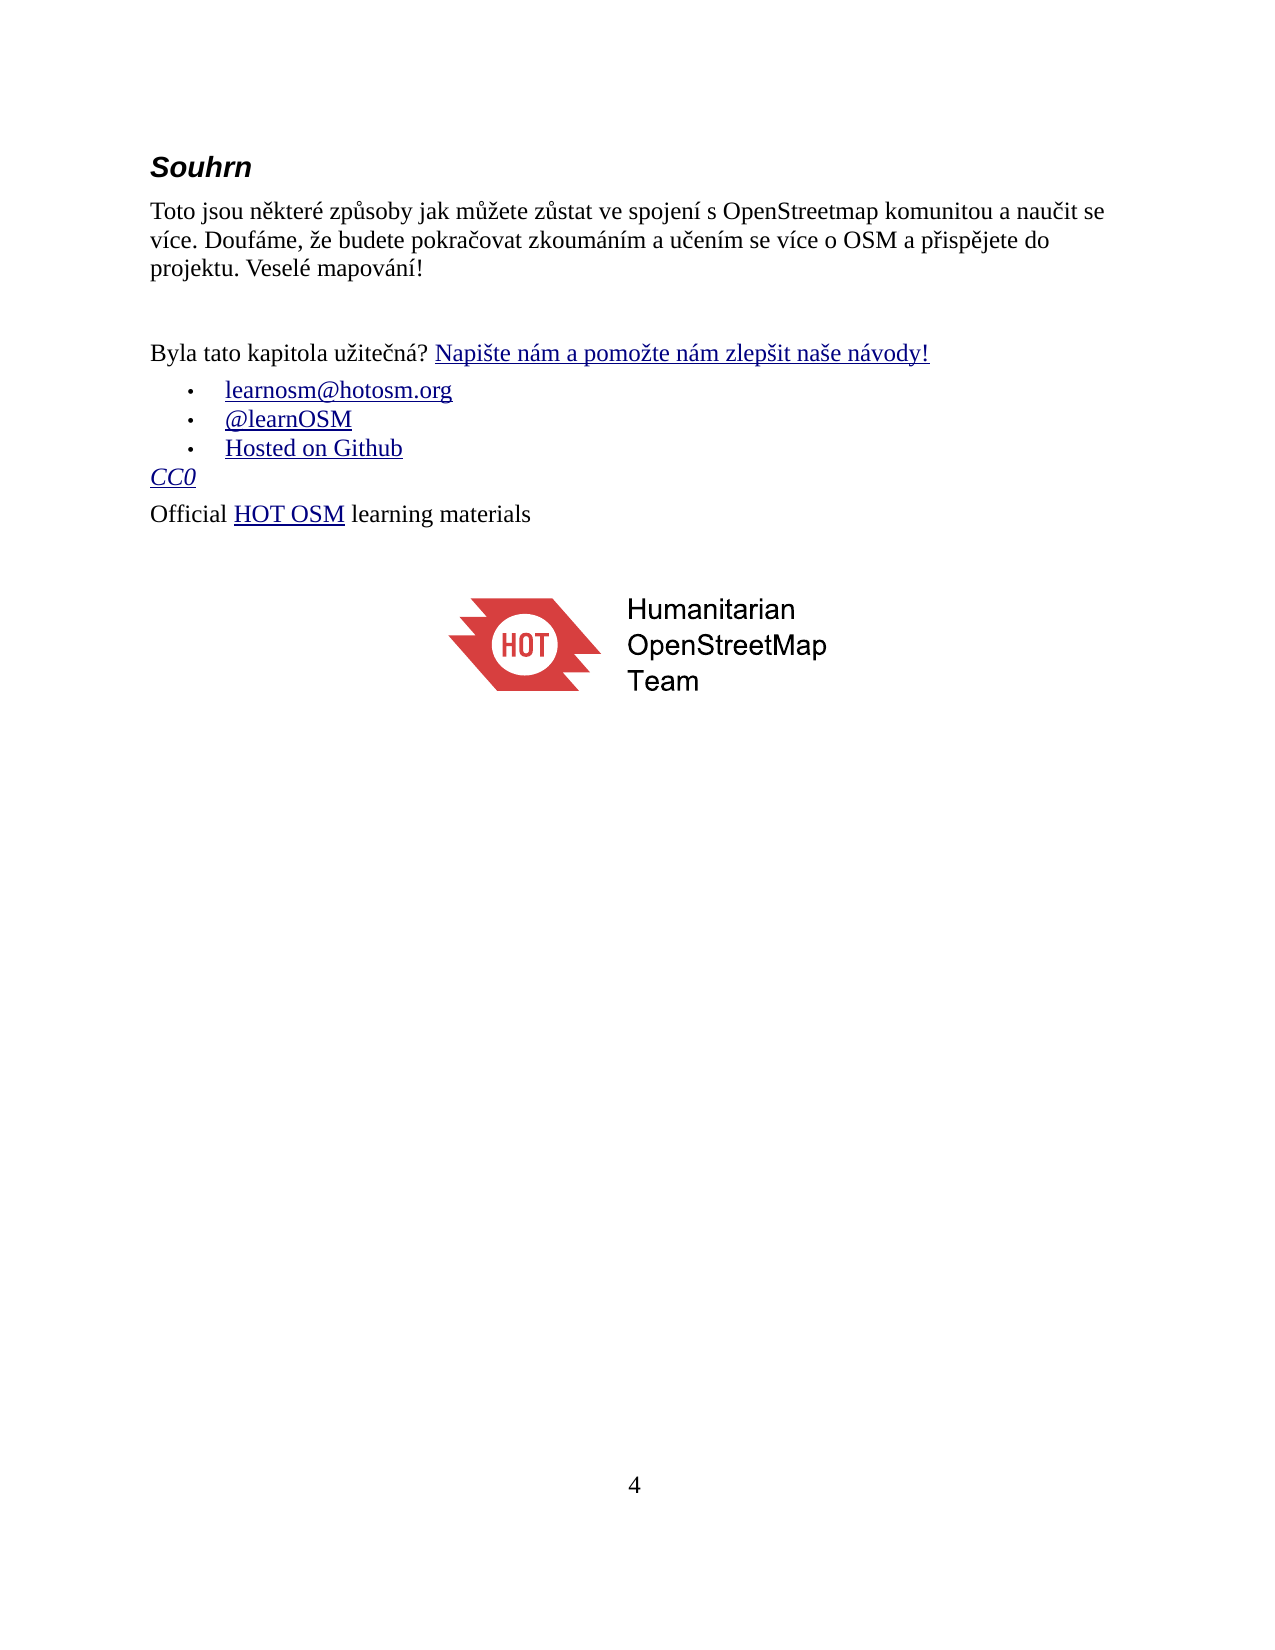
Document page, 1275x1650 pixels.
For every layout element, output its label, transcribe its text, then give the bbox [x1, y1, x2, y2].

list Hosted on Github [187, 433, 1125, 462]
list @learnOSM [187, 404, 1125, 433]
list learnosm@hotosm.org [187, 376, 1125, 404]
text Byla tato kapitola užitečná? Napište nám a pomožte nám zlepšit naše návody! [150, 338, 1125, 367]
text Official HOT OSM learning materials [150, 499, 1125, 528]
subtitle Souhrn [150, 150, 1125, 183]
text Toto jsou některé způsoby jak můžete zůstat ve spojení s OpenStreetmap komunitou a naučit se více. Doufáme, že budete pokračovat zkoumáním a učením se více o OSM a přispějete do projektu. Veselé mapování! [150, 196, 1125, 282]
text CC0 [150, 462, 1125, 491]
